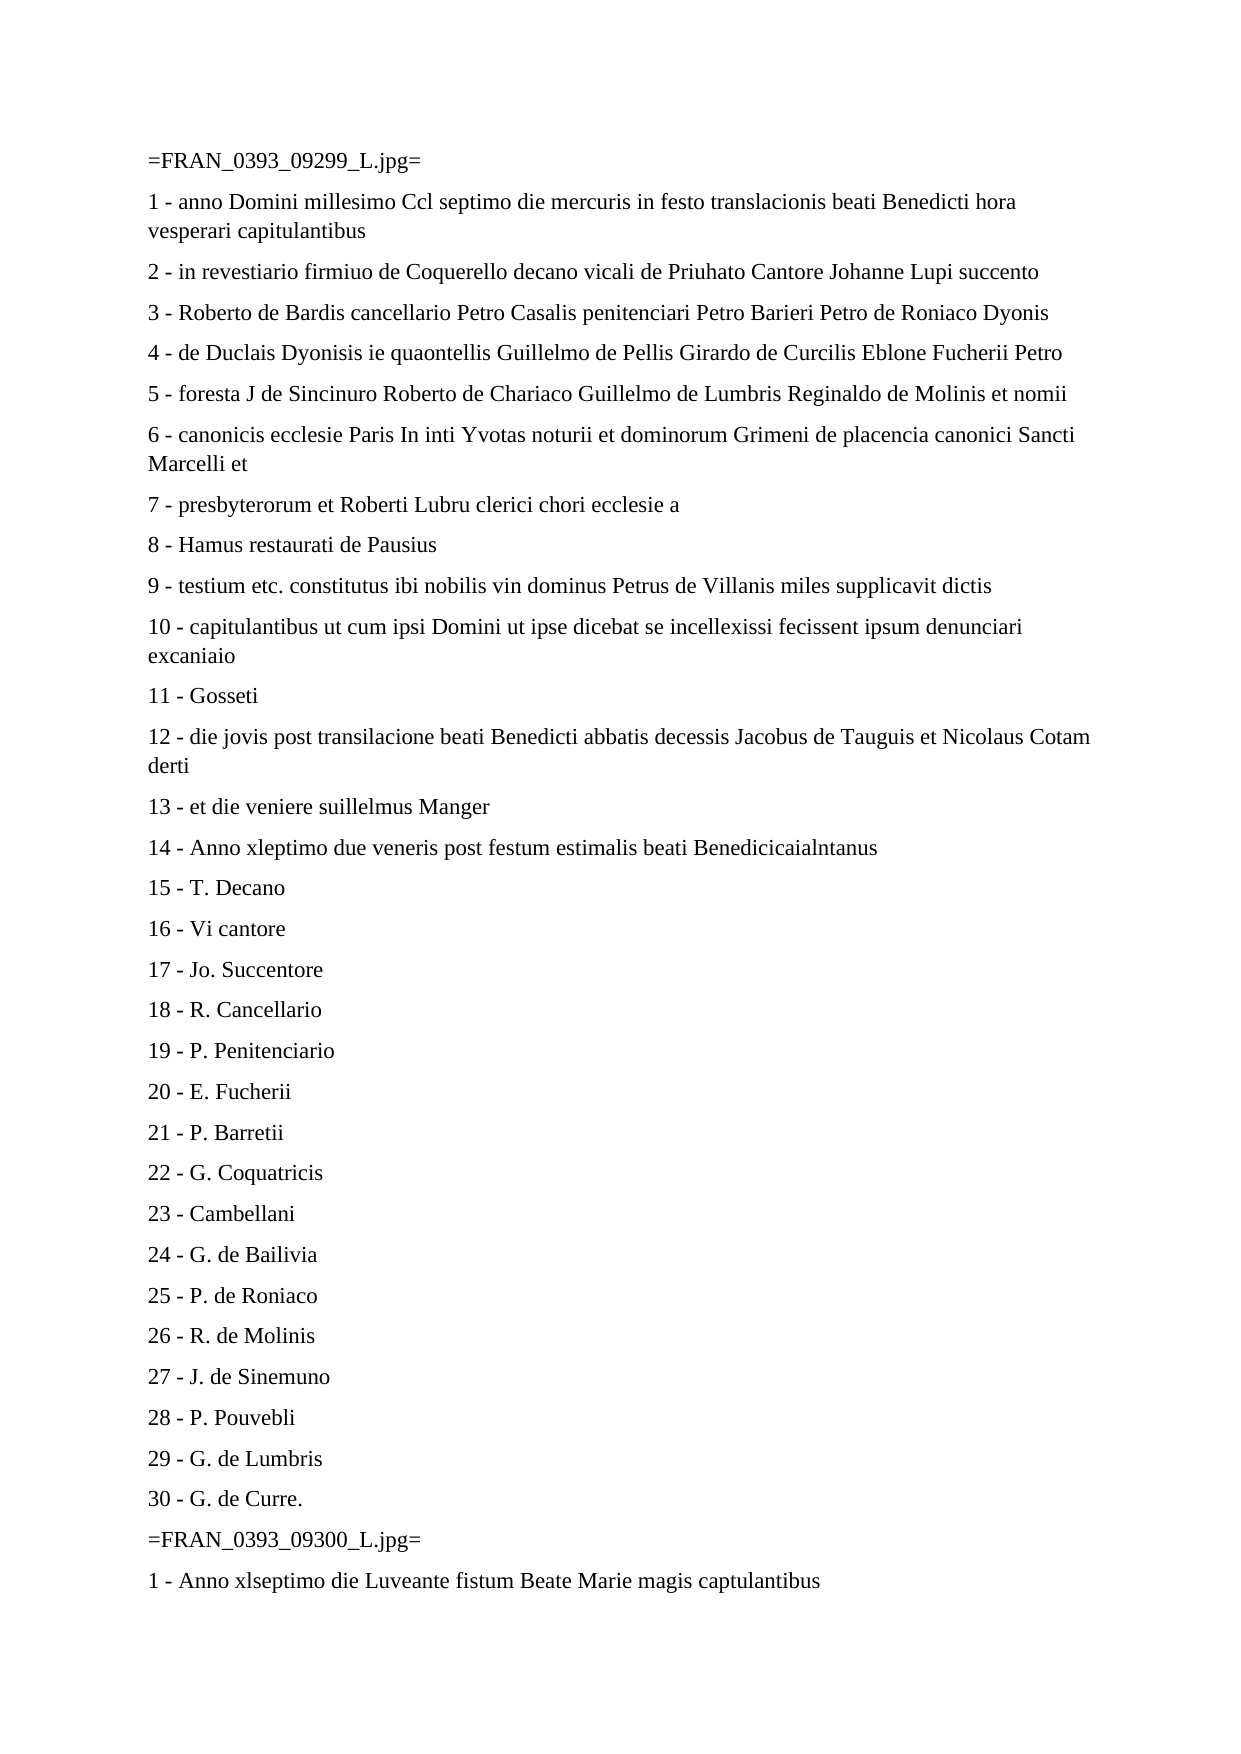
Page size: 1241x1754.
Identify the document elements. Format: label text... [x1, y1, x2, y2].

text 25 - P. de Roniaco [148, 1282, 1093, 1308]
text 29 - G. de Lumbris [148, 1444, 1093, 1471]
text 18 - R. Cancellario [148, 997, 1093, 1023]
text 30 - G. de Curre. [148, 1485, 1093, 1512]
text 4 - de Duclais Dyonisis ie quaontellis Guillelmo de Pellis Girardo de Curcilis Eblone Fucherii Petro [148, 339, 1093, 366]
text 21 - P. Barretii [148, 1119, 1093, 1145]
text 12 - die jovis post transilacione beati Benedicti abbatis decessis Jacobus de Tauguis et Nicolaus Cotam derti [148, 723, 1093, 778]
text 23 - Cambellani [148, 1200, 1093, 1227]
text 14 - Anno xleptimo due veneris post festum estimalis beati Benedicicaialntanus [148, 834, 1093, 860]
text 1 - Anno xlseptimo die Luveante fistum Beate Marie magis captulantibus [148, 1567, 1093, 1593]
text 2 - in revestiario firmiuo de Coquerello decano vicali de Priuhato Cantore Johanne Lupi succento [148, 258, 1093, 284]
text 28 - P. Pouvebli [148, 1404, 1093, 1430]
text =FRAN_0393_09299_L.jpg= [148, 148, 1093, 174]
text 26 - R. de Molinis [148, 1322, 1093, 1349]
text 17 - Jo. Succentore [148, 956, 1093, 982]
text 1 - anno Domini millesimo Ccl septimo die mercuris in festo translacionis beati Benedicti hora vesperari capitulantibus [148, 188, 1093, 244]
text 27 - J. de Sinemuno [148, 1363, 1093, 1389]
text 8 - Hamus restaurati de Pausius [148, 531, 1093, 558]
text 13 - et die veniere suillelmus Manger [148, 793, 1093, 819]
text 6 - canonicis ecclesie Paris In inti Yvotas noturii et dominorum Grimeni de placencia canonici Sancti Marcelli et [148, 421, 1093, 476]
text 5 - foresta J de Sincinuro Roberto de Chariaco Guillelmo de Lumbris Reginaldo de Molinis et nomii [148, 380, 1093, 407]
text 24 - G. de Bailivia [148, 1241, 1093, 1267]
text 20 - E. Fucherii [148, 1078, 1093, 1104]
text 10 - capitulantibus ut cum ipsi Domini ut ipse dicebat se incellexissi fecissent ipsum denunciari excaniaio [148, 613, 1093, 668]
text 9 - testium etc. constitutus ibi nobilis vin dominus Petrus de Villanis miles supplicavit dictis [148, 572, 1093, 598]
text =FRAN_0393_09300_L.jpg= [148, 1526, 1093, 1552]
text 15 - T. Decano [148, 874, 1093, 901]
text 11 - Gosseti [148, 682, 1093, 709]
text 22 - G. Coquatricis [148, 1159, 1093, 1186]
text 7 - presbyterorum et Roberti Lubru clerici chori ecclesie a [148, 491, 1093, 517]
text 16 - Vi cantore [148, 915, 1093, 941]
text 3 - Roberto de Bardis cancellario Petro Casalis penitenciari Petro Barieri Petro de Roniaco Dyonis [148, 299, 1093, 325]
text 19 - P. Penitenciario [148, 1037, 1093, 1064]
